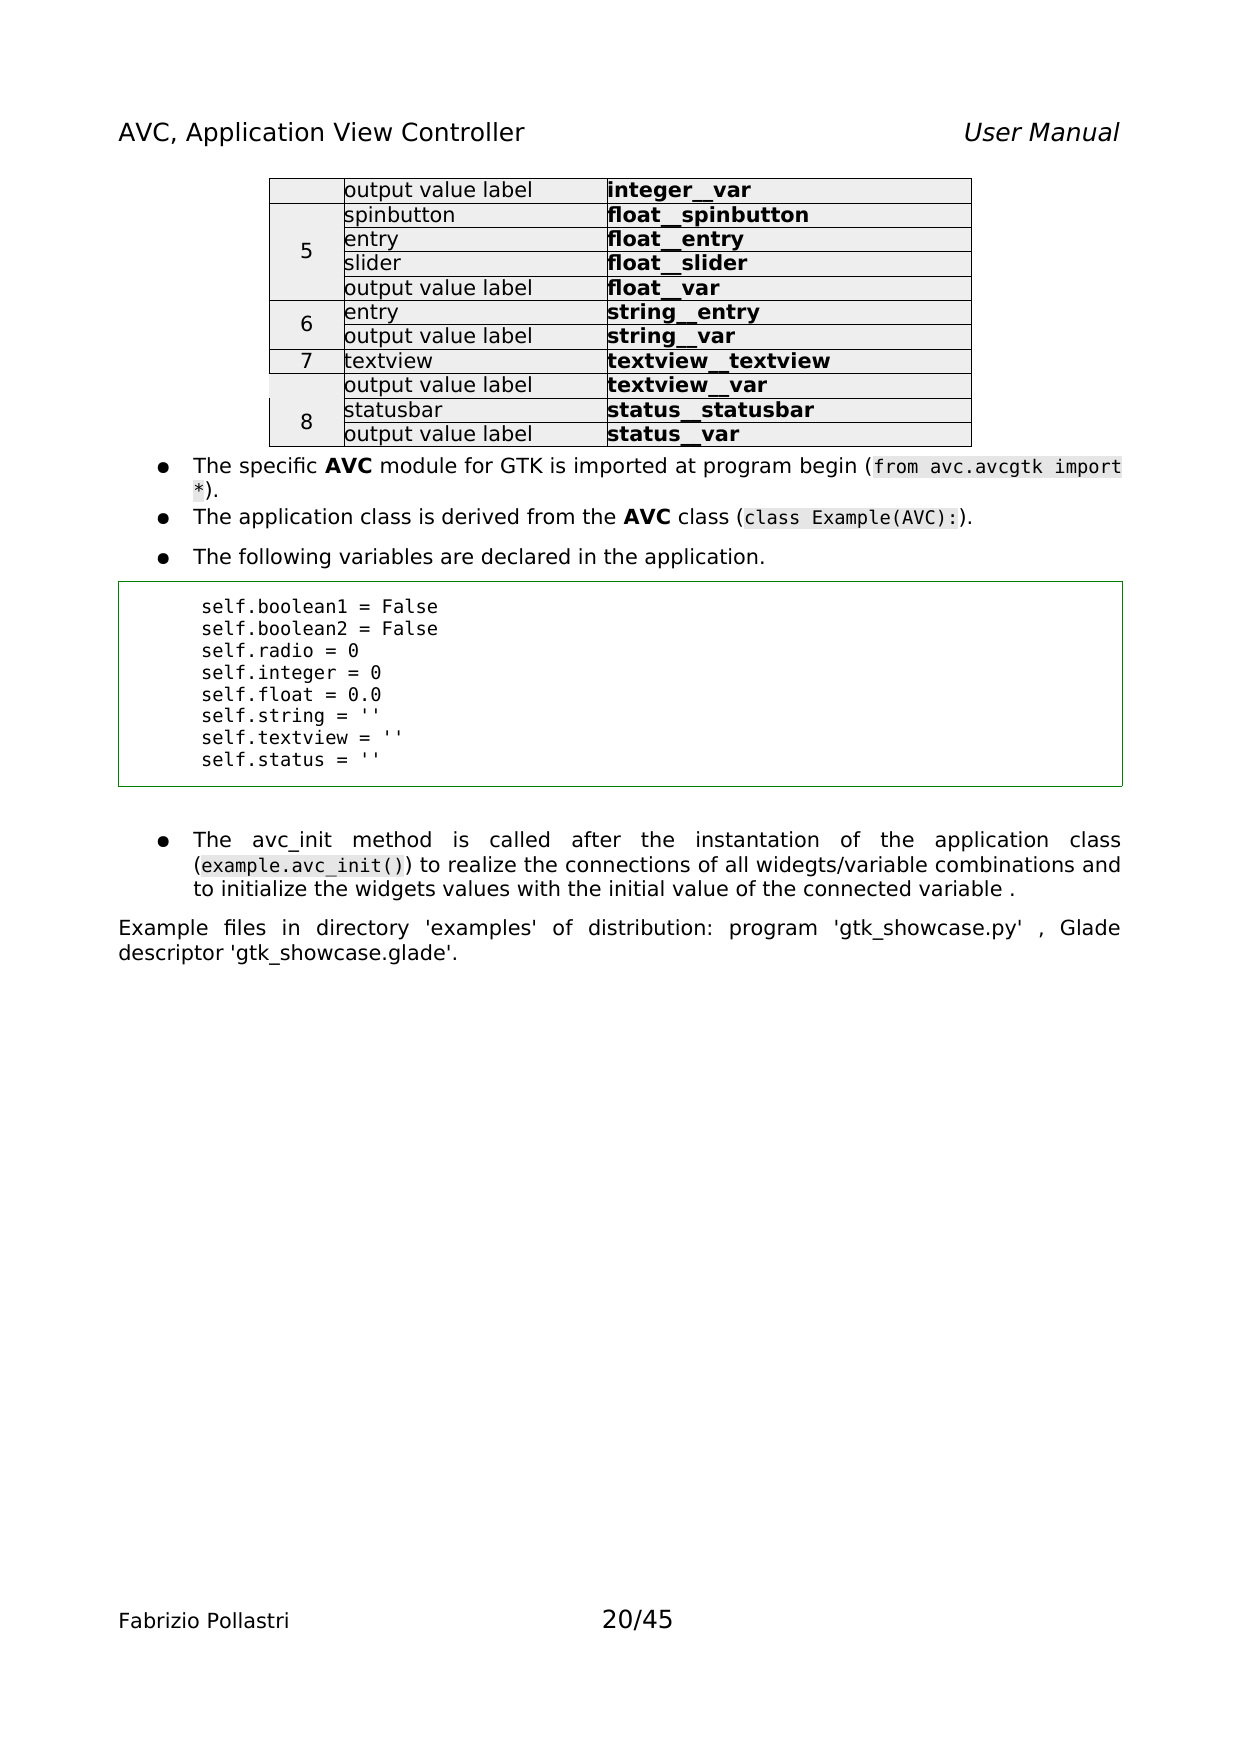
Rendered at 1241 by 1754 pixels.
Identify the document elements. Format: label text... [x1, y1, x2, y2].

table_cell float__entry [608, 228, 971, 251]
table_cell 6 [270, 301, 344, 349]
text self.integer = 0 [119, 647, 1122, 668]
text self.status = '' [119, 734, 1122, 786]
table_cell float__slider [608, 252, 971, 276]
table_cell output value label [345, 277, 607, 300]
text Example files in directory 'examples' of distribution: program 'gtk_showcase.py' , Glade descriptor 'gtk_showcase.glade'. [118, 916, 1122, 965]
table_cell output value label [345, 179, 607, 202]
table_cell textview__var [608, 374, 971, 397]
table_cell string__var [608, 325, 971, 349]
table_header statusbar [345, 399, 607, 422]
text self.boolean1 = False [119, 582, 1122, 603]
table_cell output value label [345, 423, 607, 446]
list The following variables are declared in the application. [156, 545, 1122, 569]
text self.radio = 0 [119, 625, 1122, 647]
table_cell output value label [345, 374, 607, 397]
table_cell integer__var [608, 179, 971, 202]
table_cell float__var [608, 277, 971, 300]
table_header spinbutton [345, 204, 607, 227]
text self.textview = '' [119, 712, 1122, 734]
table_header status__statusbar [608, 399, 971, 422]
list The specific AVC module for GTK is imported at program begin (from avc.avcgtk import *). [156, 454, 1122, 502]
table_cell 8 [270, 398, 344, 446]
list The application class is derived from the AVC class (class Example(AVC):). [156, 505, 1122, 530]
table_header textview [345, 350, 607, 373]
table_cell status__var [608, 423, 971, 446]
table_cell [270, 179, 344, 202]
text self.float = 0.0 [119, 668, 1122, 690]
table_header string__entry [608, 301, 971, 324]
table_cell 5 [270, 204, 344, 300]
table_header entry [345, 301, 607, 324]
table_cell 7 [270, 350, 344, 373]
text self.boolean2 = False [119, 603, 1122, 625]
table_header textview__textview [608, 350, 971, 373]
table_header float__spinbutton [608, 204, 971, 227]
table_cell slider [345, 252, 607, 276]
list The avc_init method is called after the instantation of the application class (example.avc_init()) to realize the connections of all widegts/variable combinations and to initialize the widgets values with the initial value of the connected variable . [156, 828, 1122, 901]
table_cell entry [345, 228, 607, 251]
text self.string = '' [119, 690, 1122, 712]
table_cell output value label [345, 325, 607, 349]
